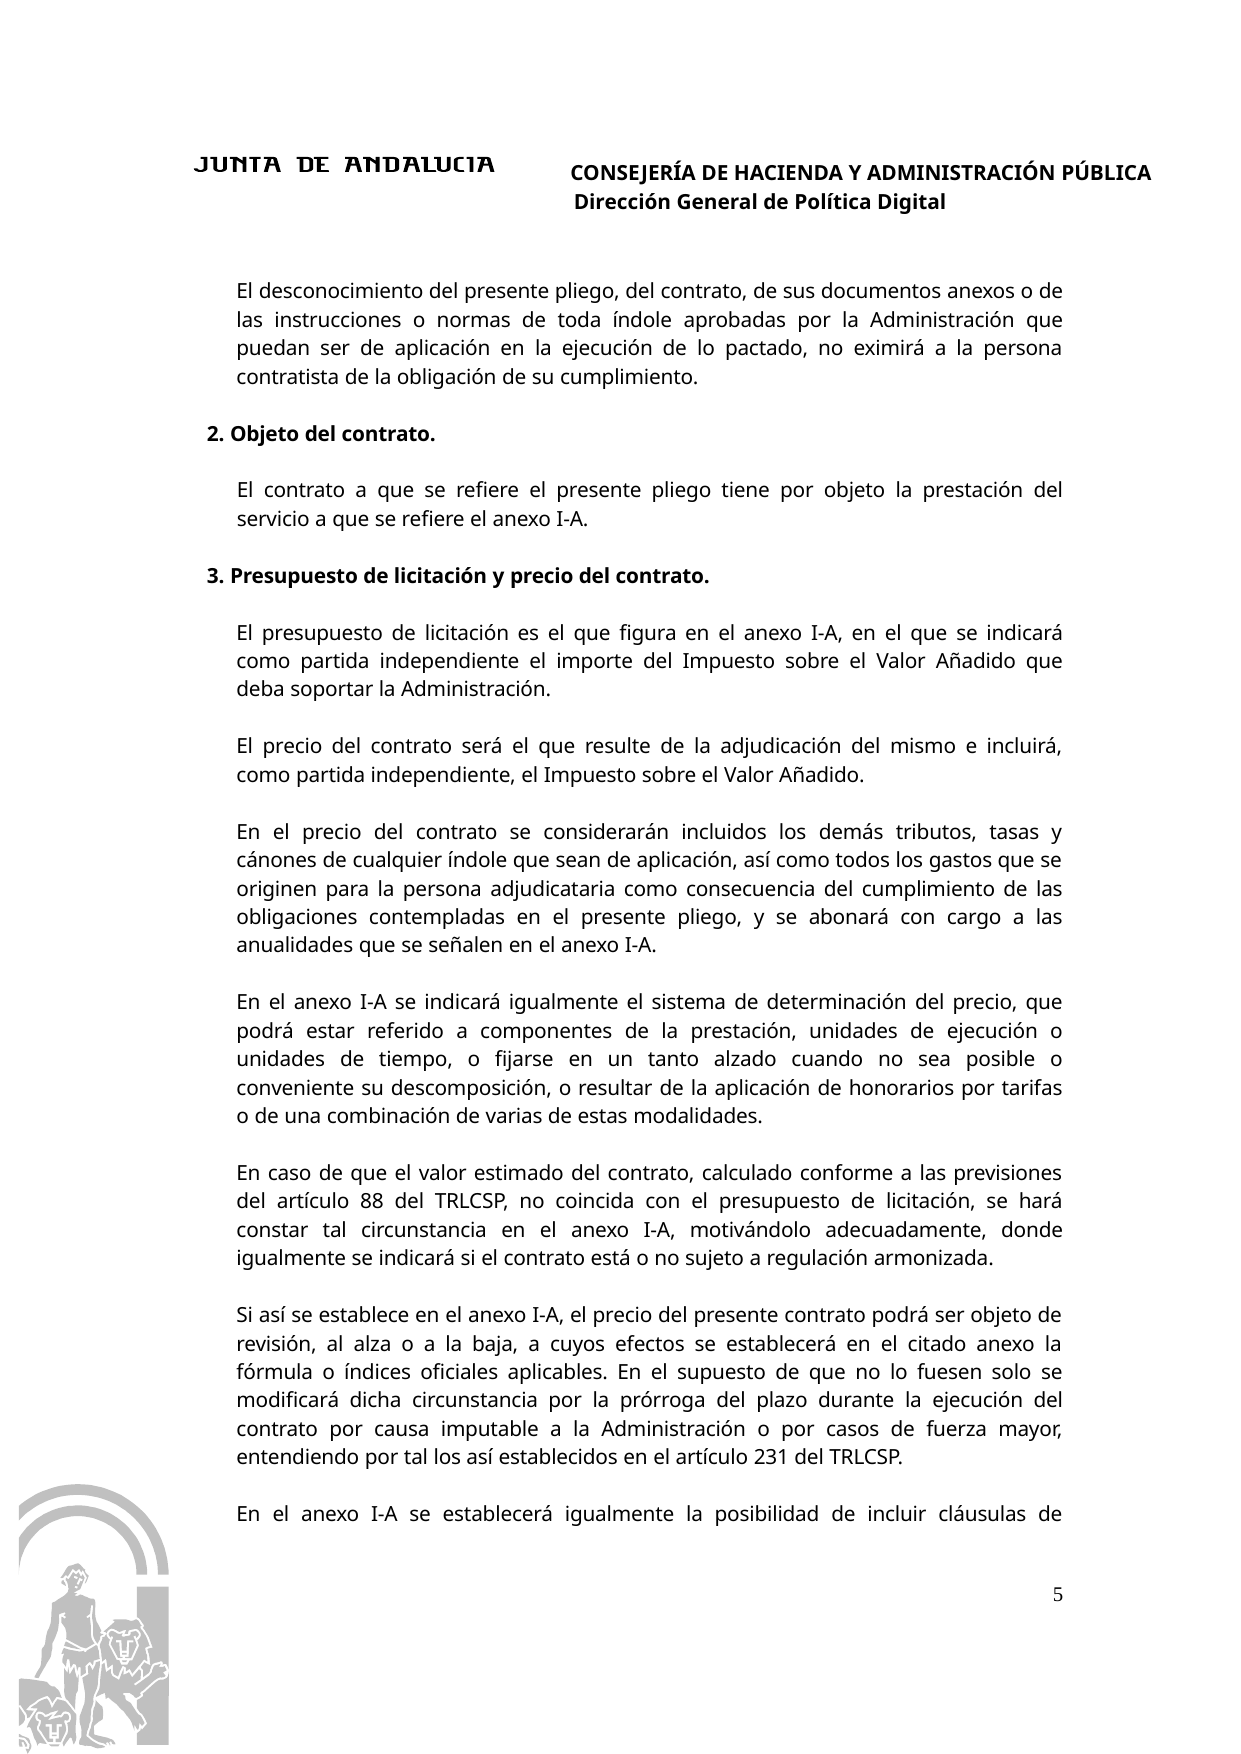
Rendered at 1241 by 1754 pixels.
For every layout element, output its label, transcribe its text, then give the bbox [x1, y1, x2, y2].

text En el precio del contrato se considerarán incluidos los demás tributos, tasas y cánones de cualquier índole que sean de aplicación, así como todos los gastos que se originen para la persona adjudicataria como consecuencia del cumplimiento de las obligaciones contempladas en el presente pliego, y se abonará con cargo a las anualidades que se señalen en el anexo I-A. [236, 817, 1063, 959]
text El desconocimiento del presente pliego, del contrato, de sus documentos anexos o de las instrucciones o normas de toda índole aprobadas por la Administración que puedan ser de aplicación en la ejecución de lo pactado, no eximirá a la persona contratista de la obligación de su cumplimiento. [236, 276, 1063, 390]
text En el anexo I-A se establecerá igualmente la posibilidad de incluir cláusulas de [236, 1499, 1063, 1528]
text En caso de que el valor estimado del contrato, calculado conforme a las previsiones del artículo 88 del TRLCSP, no coincida con el presupuesto de licitación, se hará constar tal circunstancia en el anexo I-A, motivándolo adecuadamente, donde igualmente se indicará si el contrato está o no sujeto a regulación armonizada. [236, 1158, 1063, 1272]
text 3. Presupuesto de licitación y precio del contrato. [207, 561, 1063, 589]
text El contrato a que se refiere el presente pliego tiene por objeto la prestación del servicio a que se refiere el anexo I-A. [237, 476, 1063, 532]
text El precio del contrato será el que resulte de la adjudicación del mismo e incluirá, como partida independiente, el Impuesto sobre el Valor Añadido. [236, 731, 1063, 788]
text 2. Objeto del contrato. [207, 419, 1063, 447]
text El presupuesto de licitación es el que figura en el anexo I-A, en el que se indicará como partida independiente el importe del Impuesto sobre el Valor Añadido que deba soportar la Administración. [236, 618, 1063, 703]
text Si así se establece en el anexo I-A, el precio del presente contrato podrá ser objeto de revisión, al alza o a la baja, a cuyos efectos se establecerá en el citado anexo la fórmula o índices oficiales aplicables. En el supuesto de que no lo fuesen solo se modificará dicha circunstancia por la prórroga del plazo durante la ejecución del contrato por causa imputable a la Administración o por casos de fuerza mayor, entendiendo por tal los así establecidos en el artículo 231 del TRLCSP. [236, 1300, 1063, 1471]
text En el anexo I-A se indicará igualmente el sistema de determinación del precio, que podrá estar referido a componentes de la prestación, unidades de ejecución o unidades de tiempo, o fijarse en un tanto alzado cuando no sea posible o conveniente su descomposición, o resultar de la aplicación de honorarios por tarifas o de una combinación de varias de estas modalidades. [236, 987, 1063, 1129]
